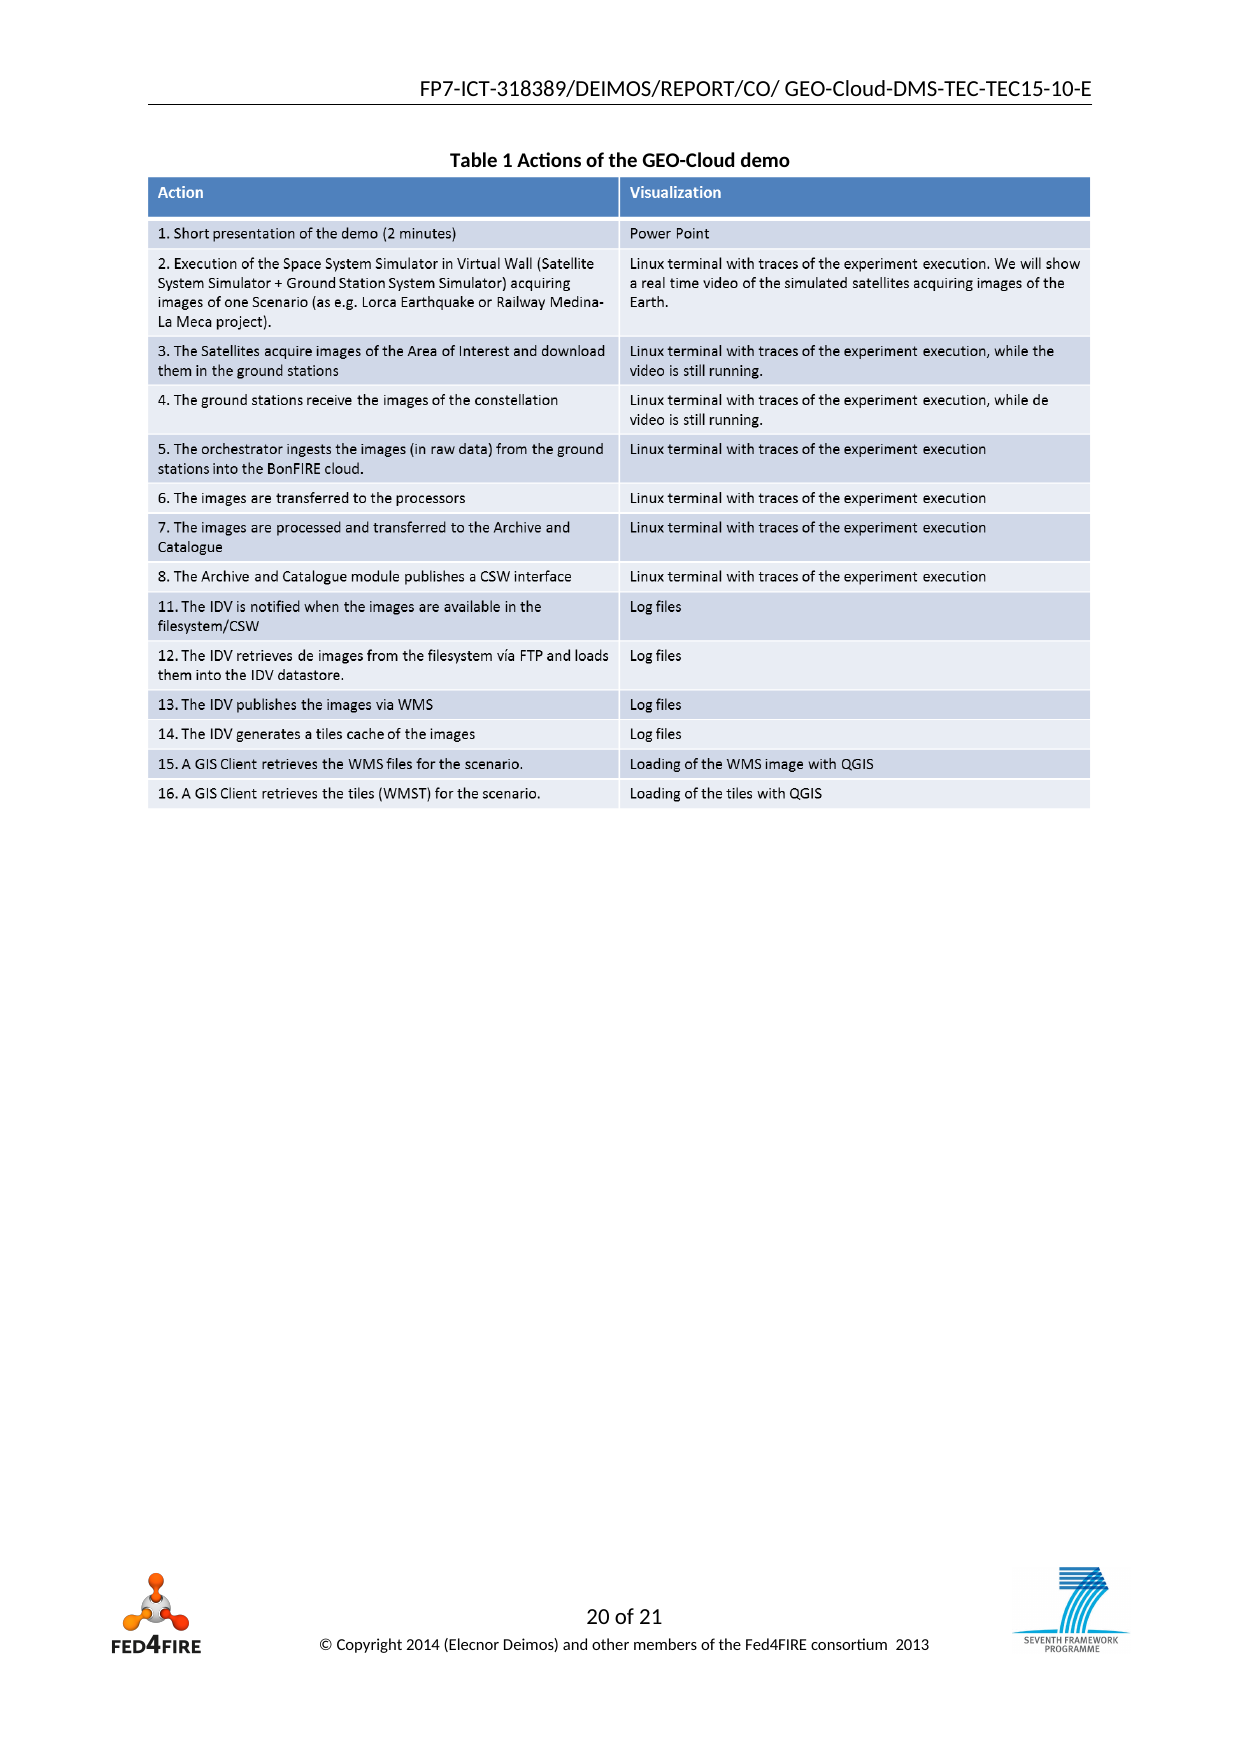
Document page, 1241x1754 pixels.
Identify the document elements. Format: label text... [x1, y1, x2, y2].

text Table 1 Actions of the GEO-Cloud demo [148, 148, 1092, 173]
